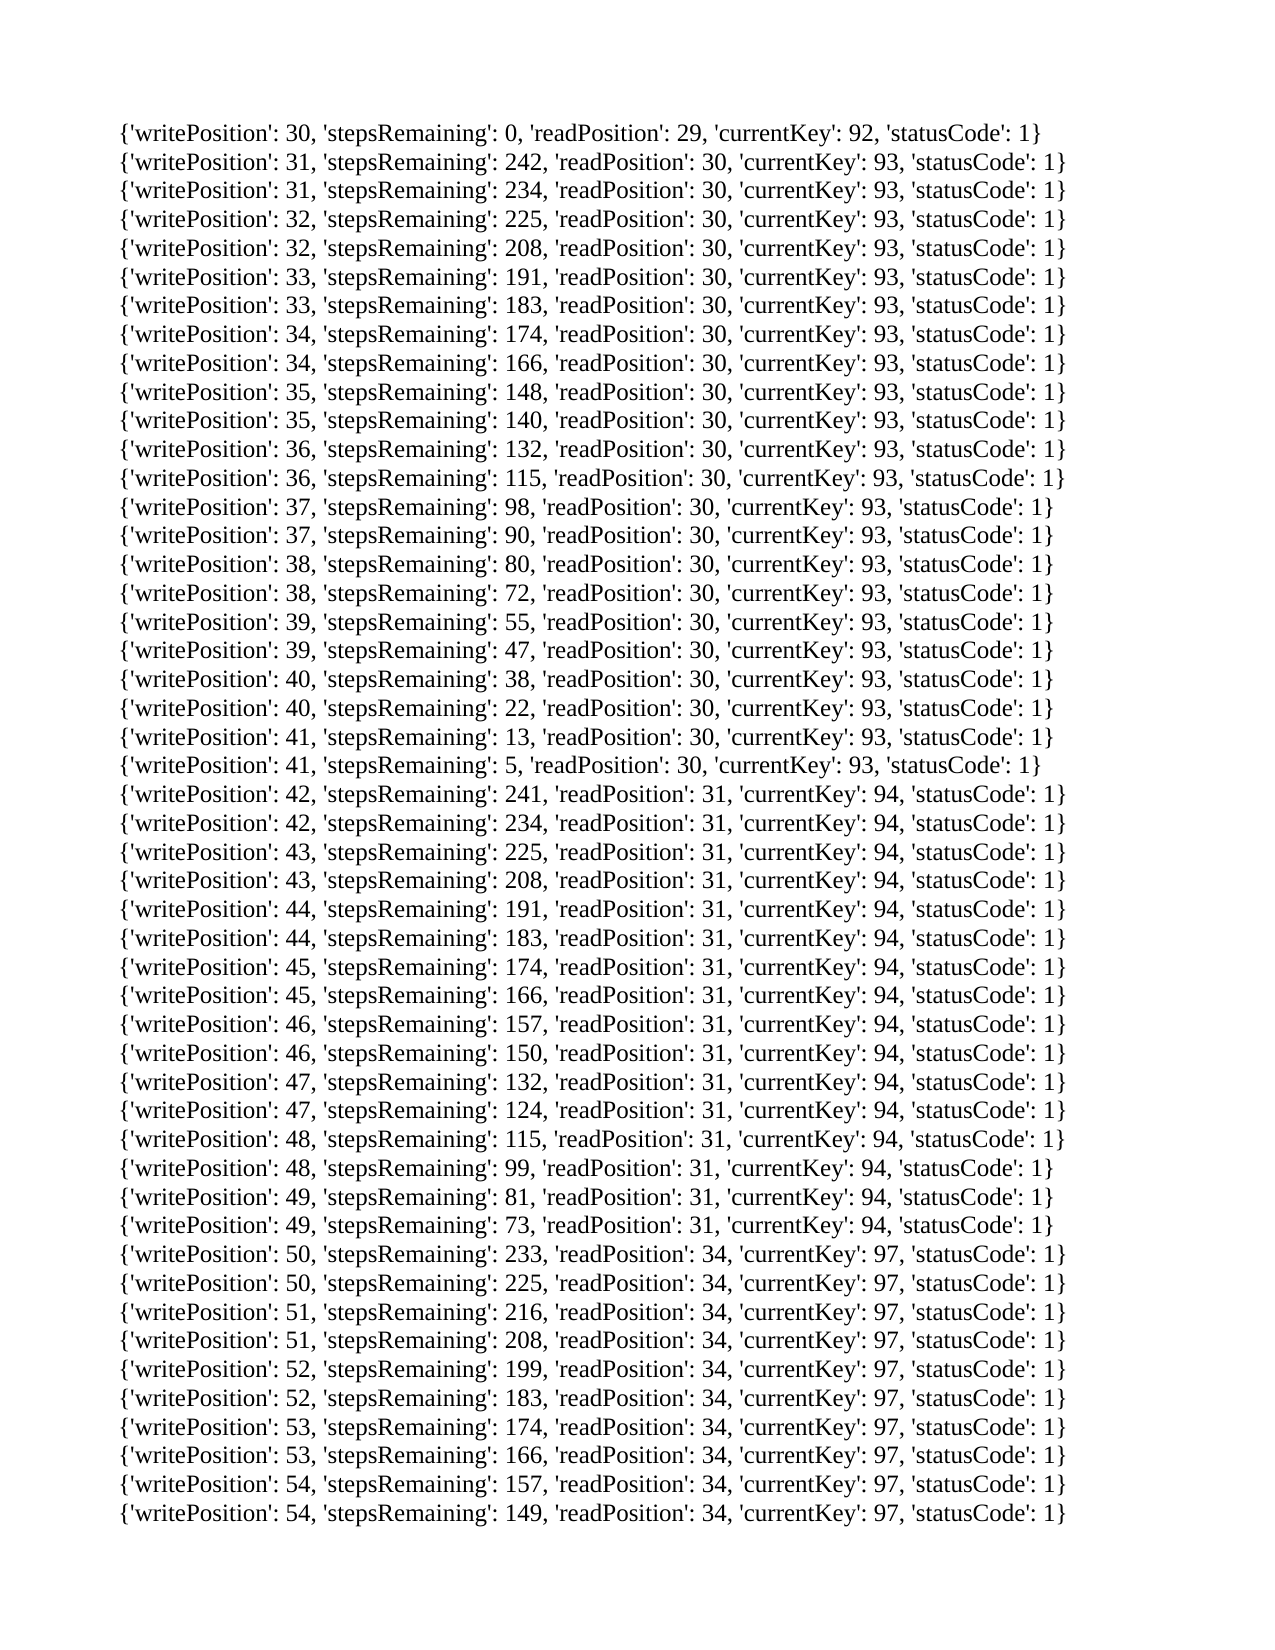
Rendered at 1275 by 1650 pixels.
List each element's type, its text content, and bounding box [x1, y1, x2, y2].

text {'writePosition': 31, 'stepsRemaining': 234, 'readPosition': 30, 'currentKey': 93, 'statusCode': 1} [118, 176, 1157, 204]
text {'writePosition': 52, 'stepsRemaining': 183, 'readPosition': 34, 'currentKey': 97, 'statusCode': 1} [118, 1383, 1157, 1412]
text {'writePosition': 48, 'stepsRemaining': 99, 'readPosition': 31, 'currentKey': 94, 'statusCode': 1} [118, 1153, 1157, 1182]
text {'writePosition': 42, 'stepsRemaining': 234, 'readPosition': 31, 'currentKey': 94, 'statusCode': 1} [118, 808, 1157, 837]
text {'writePosition': 46, 'stepsRemaining': 157, 'readPosition': 31, 'currentKey': 94, 'statusCode': 1} [118, 1009, 1157, 1038]
text {'writePosition': 36, 'stepsRemaining': 115, 'readPosition': 30, 'currentKey': 93, 'statusCode': 1} [118, 463, 1157, 492]
text {'writePosition': 40, 'stepsRemaining': 22, 'readPosition': 30, 'currentKey': 93, 'statusCode': 1} [118, 693, 1157, 722]
text {'writePosition': 38, 'stepsRemaining': 72, 'readPosition': 30, 'currentKey': 93, 'statusCode': 1} [118, 578, 1157, 607]
text {'writePosition': 44, 'stepsRemaining': 183, 'readPosition': 31, 'currentKey': 94, 'statusCode': 1} [118, 923, 1157, 952]
text {'writePosition': 40, 'stepsRemaining': 38, 'readPosition': 30, 'currentKey': 93, 'statusCode': 1} [118, 664, 1157, 693]
text {'writePosition': 52, 'stepsRemaining': 199, 'readPosition': 34, 'currentKey': 97, 'statusCode': 1} [118, 1354, 1157, 1383]
text {'writePosition': 38, 'stepsRemaining': 80, 'readPosition': 30, 'currentKey': 93, 'statusCode': 1} [118, 549, 1157, 578]
text {'writePosition': 53, 'stepsRemaining': 166, 'readPosition': 34, 'currentKey': 97, 'statusCode': 1} [118, 1441, 1157, 1469]
text {'writePosition': 41, 'stepsRemaining': 13, 'readPosition': 30, 'currentKey': 93, 'statusCode': 1} [118, 722, 1157, 751]
text {'writePosition': 51, 'stepsRemaining': 208, 'readPosition': 34, 'currentKey': 97, 'statusCode': 1} [118, 1326, 1157, 1354]
text {'writePosition': 45, 'stepsRemaining': 174, 'readPosition': 31, 'currentKey': 94, 'statusCode': 1} [118, 952, 1157, 981]
text {'writePosition': 42, 'stepsRemaining': 241, 'readPosition': 31, 'currentKey': 94, 'statusCode': 1} [118, 779, 1157, 808]
text {'writePosition': 49, 'stepsRemaining': 81, 'readPosition': 31, 'currentKey': 94, 'statusCode': 1} [118, 1182, 1157, 1211]
text {'writePosition': 33, 'stepsRemaining': 183, 'readPosition': 30, 'currentKey': 93, 'statusCode': 1} [118, 291, 1157, 319]
text {'writePosition': 47, 'stepsRemaining': 132, 'readPosition': 31, 'currentKey': 94, 'statusCode': 1} [118, 1067, 1157, 1096]
text {'writePosition': 53, 'stepsRemaining': 174, 'readPosition': 34, 'currentKey': 97, 'statusCode': 1} [118, 1412, 1157, 1441]
text {'writePosition': 50, 'stepsRemaining': 233, 'readPosition': 34, 'currentKey': 97, 'statusCode': 1} [118, 1239, 1157, 1268]
text {'writePosition': 34, 'stepsRemaining': 174, 'readPosition': 30, 'currentKey': 93, 'statusCode': 1} [118, 319, 1157, 348]
text {'writePosition': 35, 'stepsRemaining': 140, 'readPosition': 30, 'currentKey': 93, 'statusCode': 1} [118, 406, 1157, 434]
text {'writePosition': 45, 'stepsRemaining': 166, 'readPosition': 31, 'currentKey': 94, 'statusCode': 1} [118, 981, 1157, 1009]
text {'writePosition': 39, 'stepsRemaining': 47, 'readPosition': 30, 'currentKey': 93, 'statusCode': 1} [118, 636, 1157, 664]
text {'writePosition': 48, 'stepsRemaining': 115, 'readPosition': 31, 'currentKey': 94, 'statusCode': 1} [118, 1124, 1157, 1153]
text {'writePosition': 31, 'stepsRemaining': 242, 'readPosition': 30, 'currentKey': 93, 'statusCode': 1} [118, 147, 1157, 176]
text {'writePosition': 32, 'stepsRemaining': 208, 'readPosition': 30, 'currentKey': 93, 'statusCode': 1} [118, 233, 1157, 262]
text {'writePosition': 51, 'stepsRemaining': 216, 'readPosition': 34, 'currentKey': 97, 'statusCode': 1} [118, 1297, 1157, 1326]
text {'writePosition': 36, 'stepsRemaining': 132, 'readPosition': 30, 'currentKey': 93, 'statusCode': 1} [118, 434, 1157, 463]
text {'writePosition': 41, 'stepsRemaining': 5, 'readPosition': 30, 'currentKey': 93, 'statusCode': 1} [118, 751, 1157, 779]
text {'writePosition': 35, 'stepsRemaining': 148, 'readPosition': 30, 'currentKey': 93, 'statusCode': 1} [118, 377, 1157, 406]
text {'writePosition': 43, 'stepsRemaining': 225, 'readPosition': 31, 'currentKey': 94, 'statusCode': 1} [118, 837, 1157, 866]
text {'writePosition': 44, 'stepsRemaining': 191, 'readPosition': 31, 'currentKey': 94, 'statusCode': 1} [118, 894, 1157, 923]
text {'writePosition': 43, 'stepsRemaining': 208, 'readPosition': 31, 'currentKey': 94, 'statusCode': 1} [118, 866, 1157, 894]
text {'writePosition': 37, 'stepsRemaining': 90, 'readPosition': 30, 'currentKey': 93, 'statusCode': 1} [118, 521, 1157, 549]
text {'writePosition': 50, 'stepsRemaining': 225, 'readPosition': 34, 'currentKey': 97, 'statusCode': 1} [118, 1268, 1157, 1297]
text {'writePosition': 54, 'stepsRemaining': 157, 'readPosition': 34, 'currentKey': 97, 'statusCode': 1} [118, 1469, 1157, 1498]
text {'writePosition': 34, 'stepsRemaining': 166, 'readPosition': 30, 'currentKey': 93, 'statusCode': 1} [118, 348, 1157, 377]
text {'writePosition': 47, 'stepsRemaining': 124, 'readPosition': 31, 'currentKey': 94, 'statusCode': 1} [118, 1096, 1157, 1124]
text {'writePosition': 39, 'stepsRemaining': 55, 'readPosition': 30, 'currentKey': 93, 'statusCode': 1} [118, 607, 1157, 636]
text {'writePosition': 30, 'stepsRemaining': 0, 'readPosition': 29, 'currentKey': 92, 'statusCode': 1} [118, 118, 1157, 147]
text {'writePosition': 32, 'stepsRemaining': 225, 'readPosition': 30, 'currentKey': 93, 'statusCode': 1} [118, 204, 1157, 233]
text {'writePosition': 37, 'stepsRemaining': 98, 'readPosition': 30, 'currentKey': 93, 'statusCode': 1} [118, 492, 1157, 521]
text {'writePosition': 54, 'stepsRemaining': 149, 'readPosition': 34, 'currentKey': 97, 'statusCode': 1} [118, 1498, 1157, 1527]
text {'writePosition': 46, 'stepsRemaining': 150, 'readPosition': 31, 'currentKey': 94, 'statusCode': 1} [118, 1038, 1157, 1067]
text {'writePosition': 49, 'stepsRemaining': 73, 'readPosition': 31, 'currentKey': 94, 'statusCode': 1} [118, 1211, 1157, 1239]
text {'writePosition': 33, 'stepsRemaining': 191, 'readPosition': 30, 'currentKey': 93, 'statusCode': 1} [118, 262, 1157, 291]
